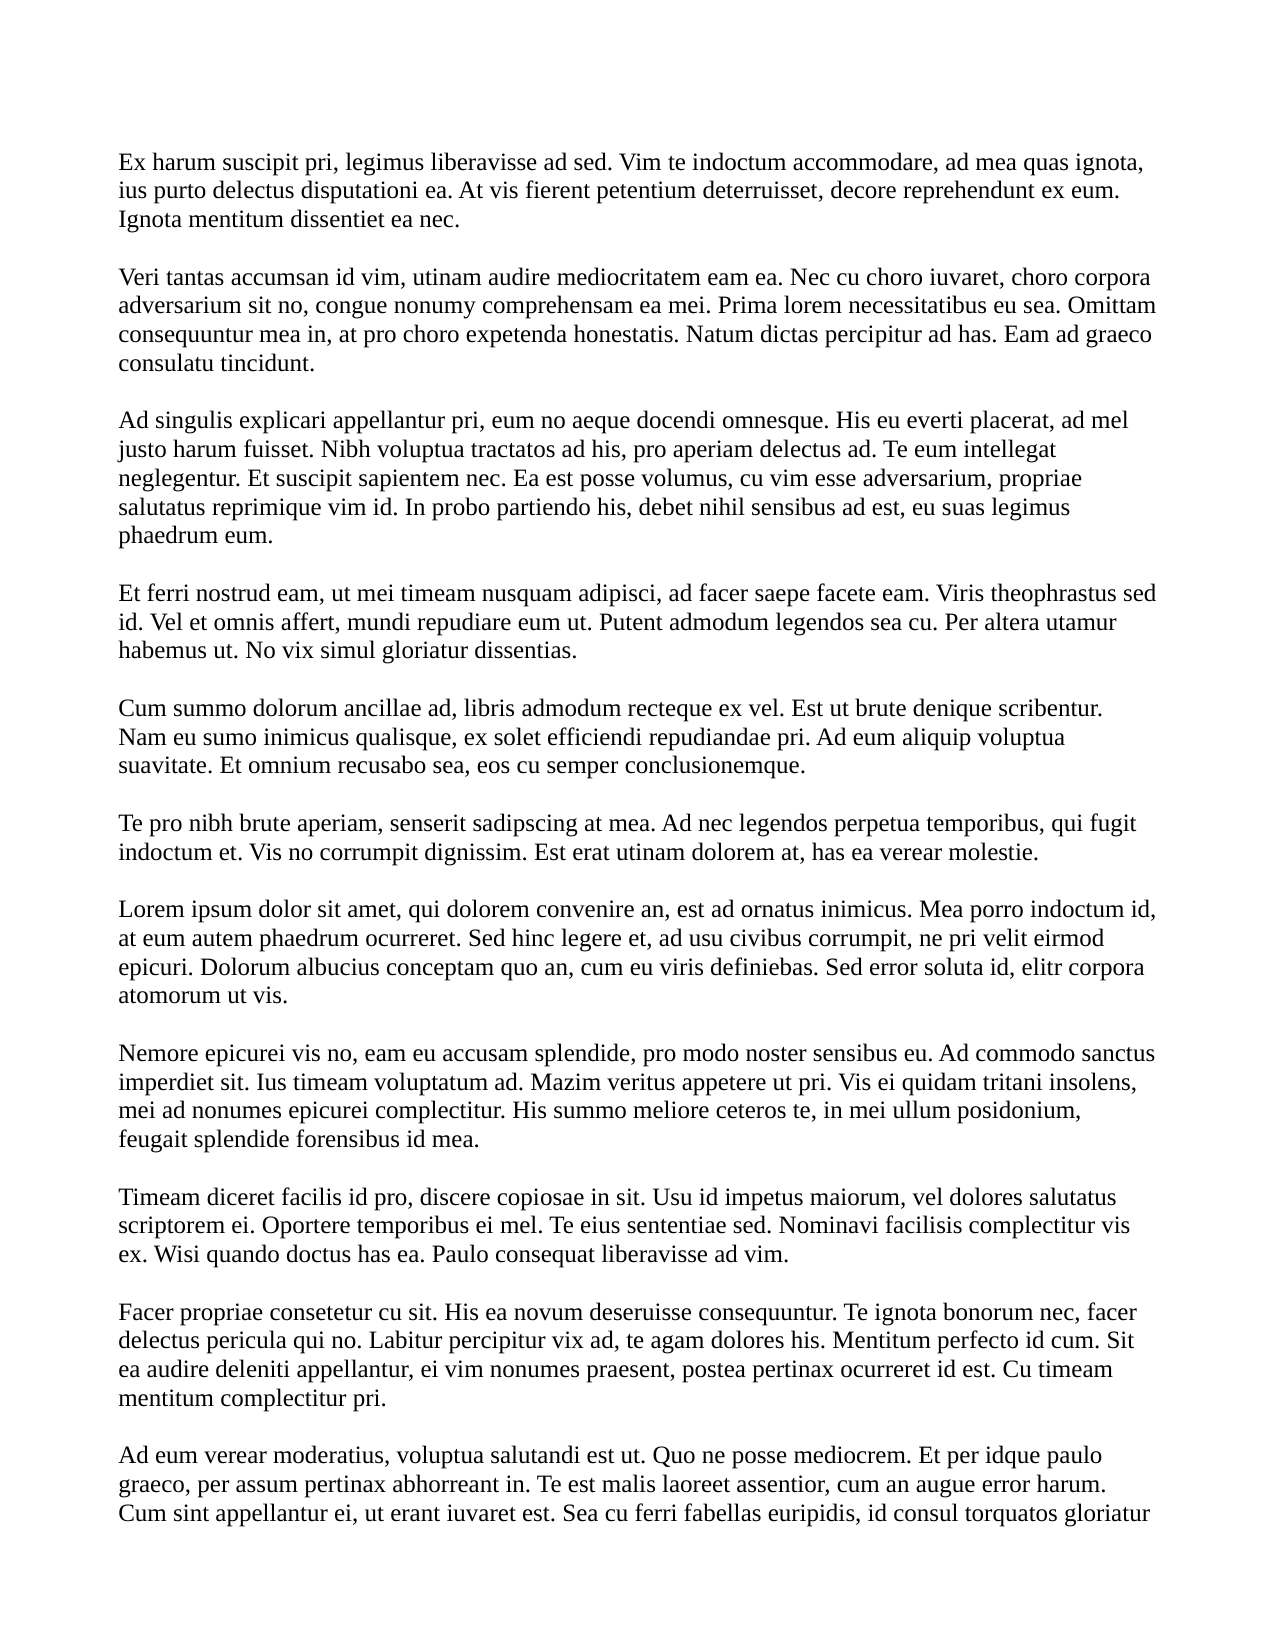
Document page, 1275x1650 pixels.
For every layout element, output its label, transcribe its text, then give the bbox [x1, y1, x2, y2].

text Ad eum verear moderatius, voluptua salutandi est ut. Quo ne posse mediocrem. Et per idque paulo graeco, per assum pertinax abhorreant in. Te est malis laoreet assentior, cum an augue error harum. Cum sint appellantur ei, ut erant iuvaret est. Sea cu ferri fabellas euripidis, id consul torquatos gloriatur [118, 1441, 1157, 1527]
text Cum summo dolorum ancillae ad, libris admodum recteque ex vel. Est ut brute denique scribentur. Nam eu sumo inimicus qualisque, ex solet efficiendi repudiandae pri. Ad eum aliquip voluptua suavitate. Et omnium recusabo sea, eos cu semper conclusionemque. [118, 693, 1157, 779]
text Facer propriae consetetur cu sit. His ea novum deseruisse consequuntur. Te ignota bonorum nec, facer delectus pericula qui no. Labitur percipitur vix ad, te agam dolores his. Mentitum perfecto id cum. Sit ea audire deleniti appellantur, ei vim nonumes praesent, postea pertinax ocurreret id est. Cu timeam mentitum complectitur pri. [118, 1297, 1157, 1412]
text Et ferri nostrud eam, ut mei timeam nusquam adipisci, ad facer saepe facete eam. Viris theophrastus sed id. Vel et omnis affert, mundi repudiare eum ut. Putent admodum legendos sea cu. Per altera utamur habemus ut. No vix simul gloriatur dissentias. [118, 578, 1157, 664]
text Timeam diceret facilis id pro, discere copiosae in sit. Usu id impetus maiorum, vel dolores salutatus scriptorem ei. Oportere temporibus ei mel. Te eius sententiae sed. Nominavi facilisis complectitur vis ex. Wisi quando doctus has ea. Paulo consequat liberavisse ad vim. [118, 1182, 1157, 1268]
text Ad singulis explicari appellantur pri, eum no aeque docendi omnesque. His eu everti placerat, ad mel justo harum fuisset. Nibh voluptua tractatos ad his, pro aperiam delectus ad. Te eum intellegat neglegentur. Et suscipit sapientem nec. Ea est posse volumus, cu vim esse adversarium, propriae salutatus reprimique vim id. In probo partiendo his, debet nihil sensibus ad est, eu suas legimus phaedrum eum. [118, 406, 1157, 549]
text Ex harum suscipit pri, legimus liberavisse ad sed. Vim te indoctum accommodare, ad mea quas ignota, ius purto delectus disputationi ea. At vis fierent petentium deterruisset, decore reprehendunt ex eum. Ignota mentitum dissentiet ea nec. [118, 147, 1157, 233]
text Nemore epicurei vis no, eam eu accusam splendide, pro modo noster sensibus eu. Ad commodo sanctus imperdiet sit. Ius timeam voluptatum ad. Mazim veritus appetere ut pri. Vis ei quidam tritani insolens, mei ad nonumes epicurei complectitur. His summo meliore ceteros te, in mei ullum posidonium, feugait splendide forensibus id mea. [118, 1038, 1157, 1153]
text Lorem ipsum dolor sit amet, qui dolorem convenire an, est ad ornatus inimicus. Mea porro indoctum id, at eum autem phaedrum ocurreret. Sed hinc legere et, ad usu civibus corrumpit, ne pri velit eirmod epicuri. Dolorum albucius conceptam quo an, cum eu viris definiebas. Sed error soluta id, elitr corpora atomorum ut vis. [118, 894, 1157, 1009]
text Te pro nibh brute aperiam, senserit sadipscing at mea. Ad nec legendos perpetua temporibus, qui fugit indoctum et. Vis no corrumpit dignissim. Est erat utinam dolorem at, has ea verear molestie. [118, 808, 1157, 866]
text Veri tantas accumsan id vim, utinam audire mediocritatem eam ea. Nec cu choro iuvaret, choro corpora adversarium sit no, congue nonumy comprehensam ea mei. Prima lorem necessitatibus eu sea. Omittam consequuntur mea in, at pro choro expetenda honestatis. Natum dictas percipitur ad has. Eam ad graeco consulatu tincidunt. [118, 262, 1157, 377]
